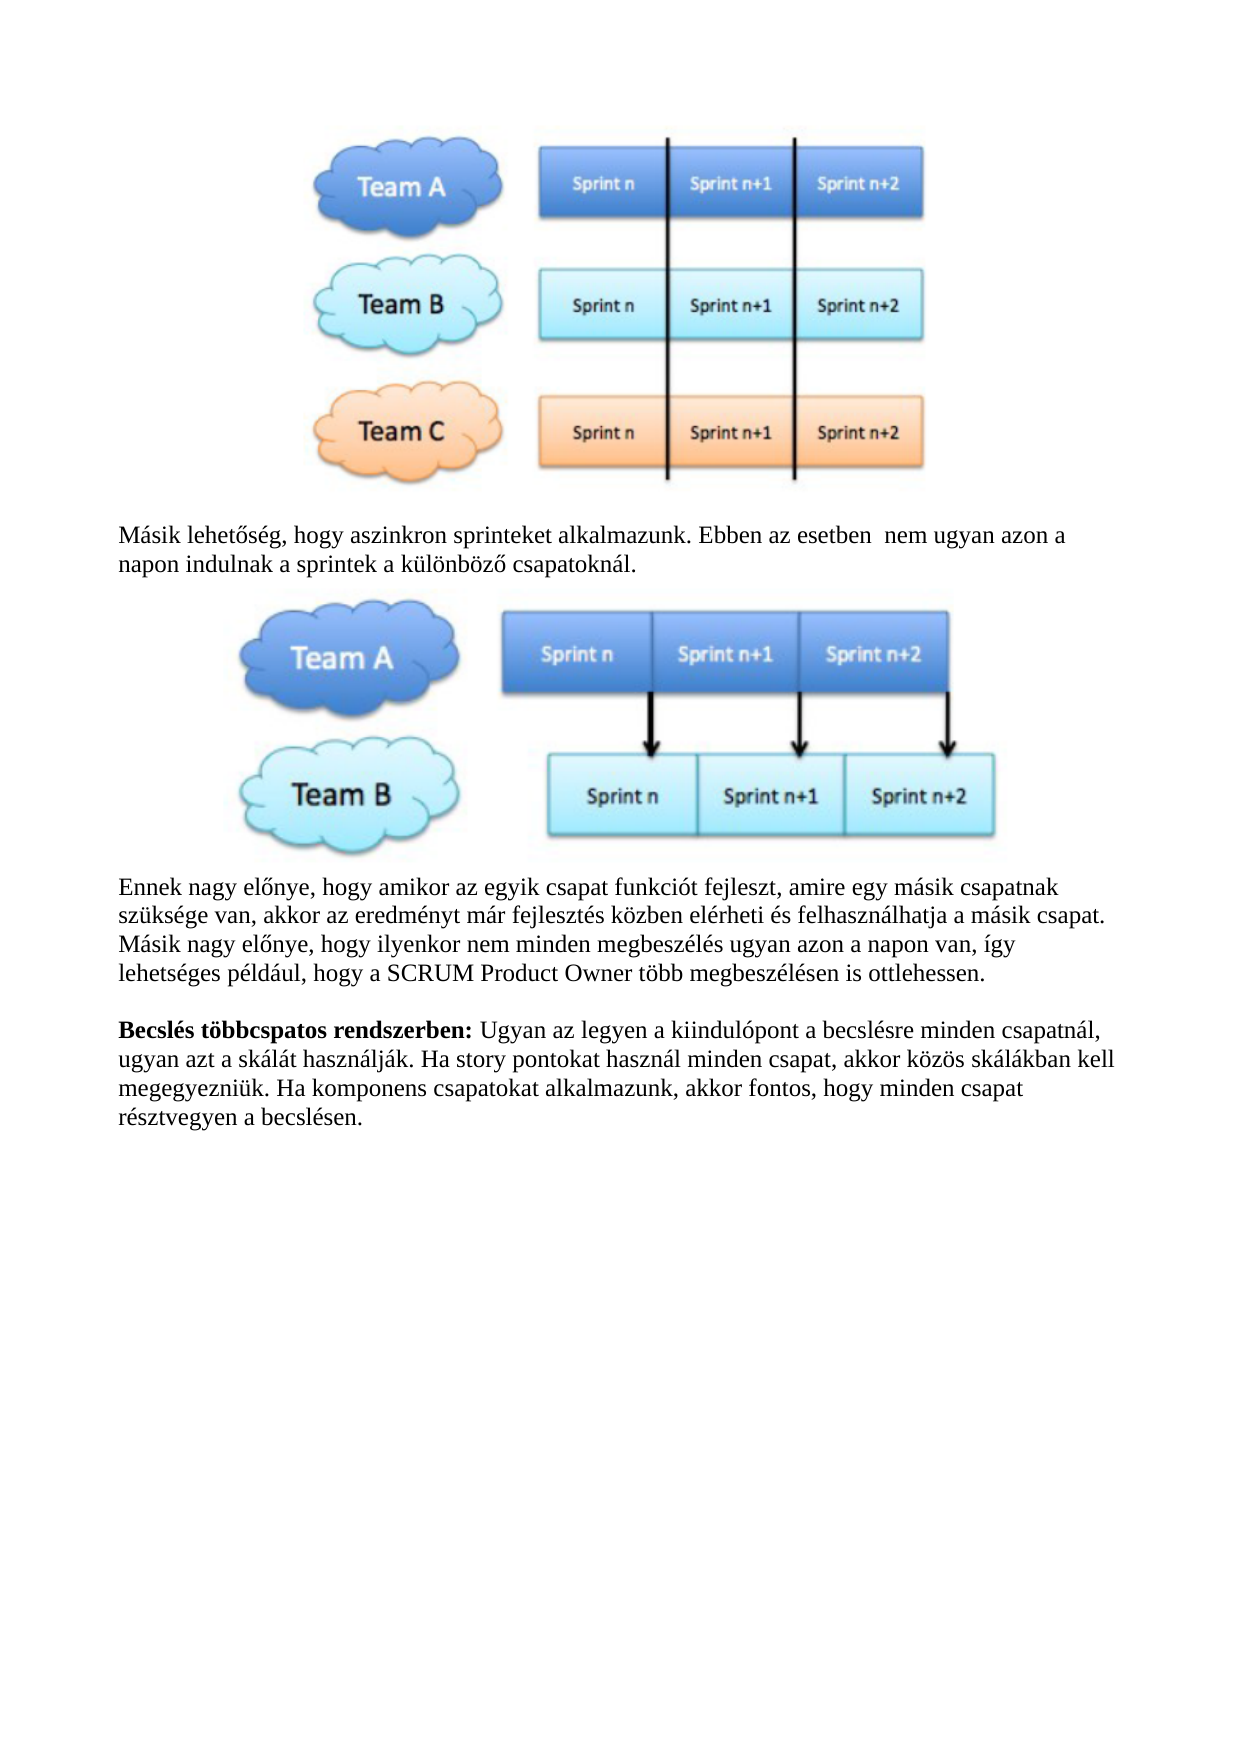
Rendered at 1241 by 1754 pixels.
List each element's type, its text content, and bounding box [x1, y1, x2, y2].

text Ennek nagy előnye, hogy amikor az egyik csapat funkciót fejleszt, amire egy másik csapatnak szüksége van, akkor az eredményt már fejlesztés közben elérheti és felhasználhatja a másik csapat. [118, 578, 1122, 929]
picture [303, 118, 937, 495]
text Becslés többcspatos rendszerben: Ugyan az legyen a kiindulópont a becslésre minden csapatnál, ugyan azt a skálát használják. Ha story pontokat használ minden csapat, akkor közös skálákban kell megegyezniük. Ha komponens csapatokat alkalmazunk, akkor fontos, hogy minden csapat résztvegyen a becslésen. [118, 1016, 1122, 1131]
text Másik lehetőség, hogy aszinkron sprinteket alkalmazunk. Ebben az esetben nem ugyan azon a napon indulnak a sprintek a különböző csapatoknál. [118, 521, 1122, 578]
picture [222, 578, 1018, 872]
text Másik nagy előnye, hogy ilyenkor nem minden megbeszélés ugyan azon a napon van, így lehetséges például, hogy a SCRUM Product Owner több megbeszélésen is ottlehessen. [118, 929, 1122, 987]
